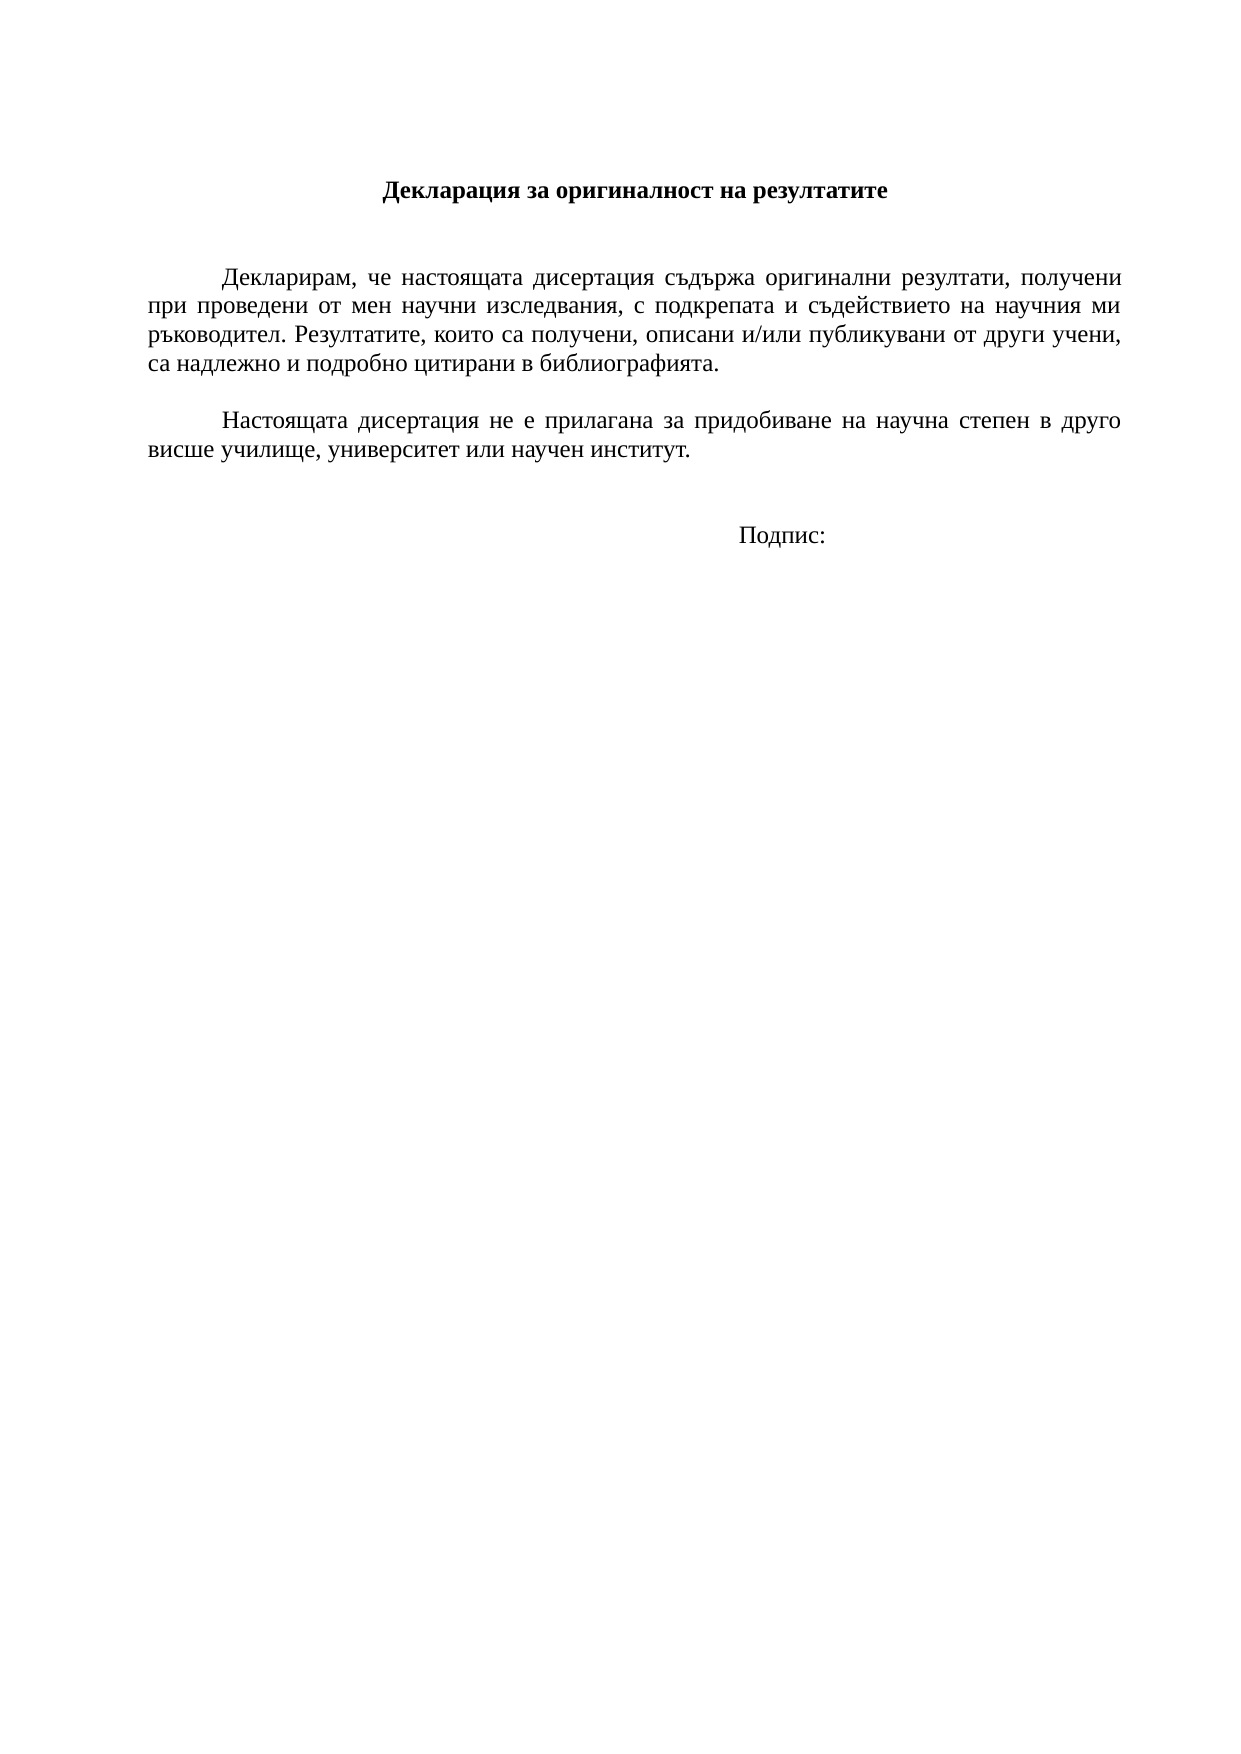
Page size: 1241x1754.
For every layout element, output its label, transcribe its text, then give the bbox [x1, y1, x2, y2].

text Декларация за оригиналност на резултатите [148, 176, 1122, 204]
text Подпис: [148, 521, 1122, 549]
text Настоящата дисертация не е прилагана за придобиване на научна степен в друго висше училище, университет или научен институт. [148, 406, 1122, 463]
text Декларирам, че настоящата дисертация съдържа оригинални резултати, получени при проведени от мен научни изследвания, с подкрепата и съдействието на научния ми ръководител. Резултатите, които са получени, описани и/или публикувани от други учени, са надлежно и подробно цитирани в библиографията. [148, 262, 1122, 377]
